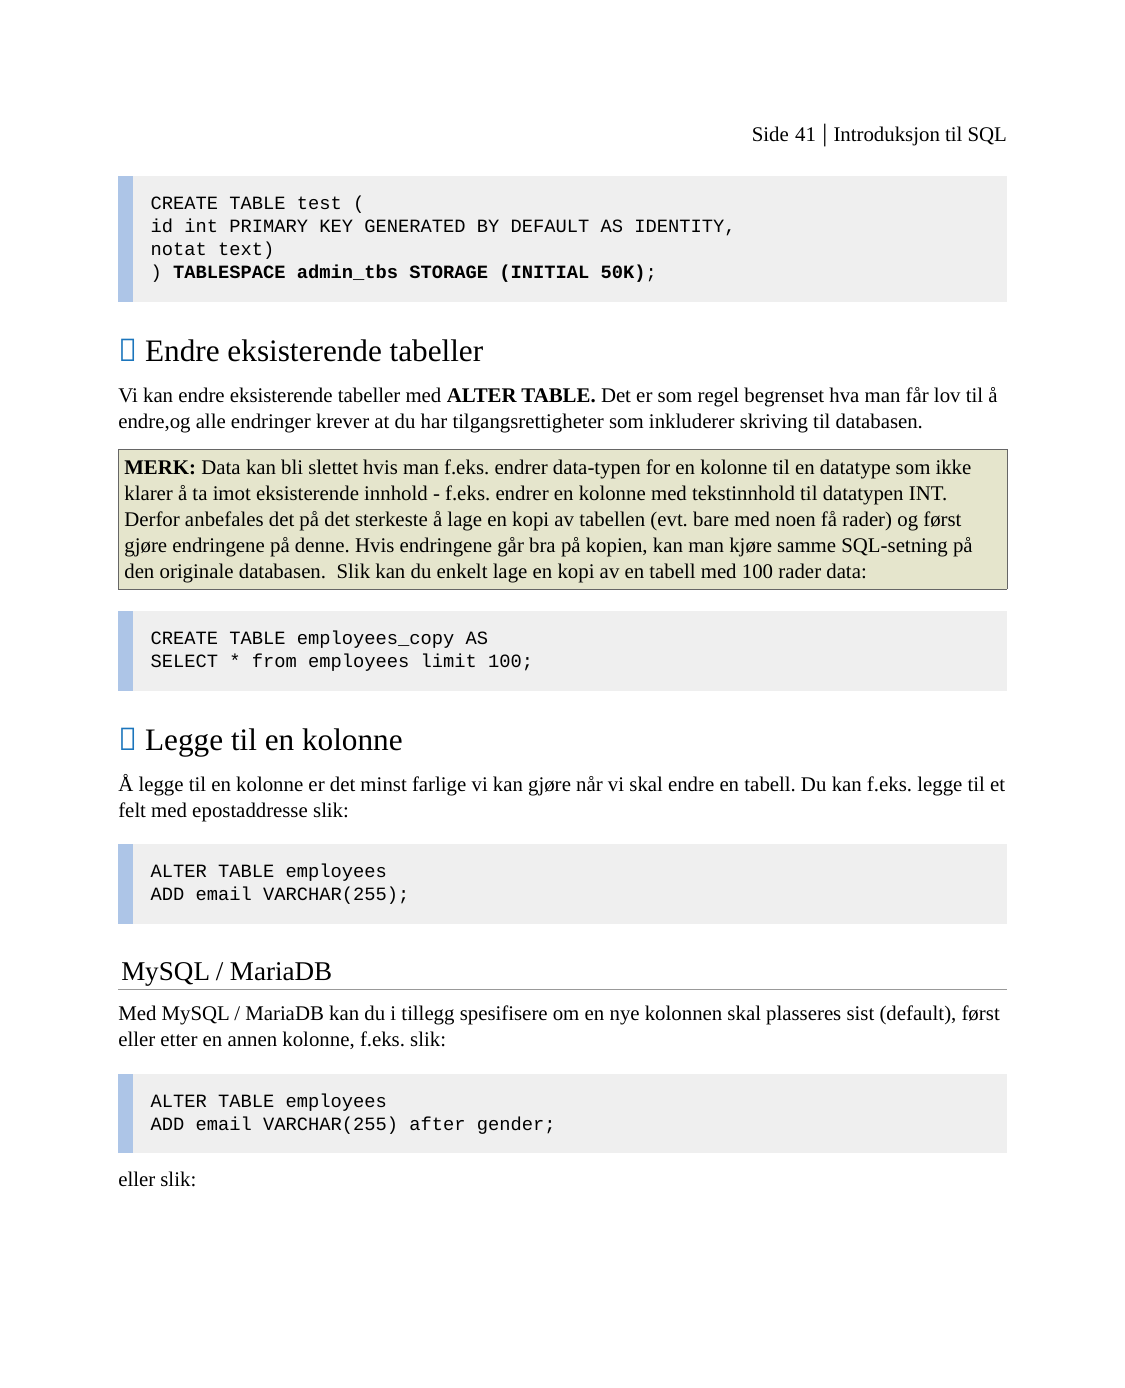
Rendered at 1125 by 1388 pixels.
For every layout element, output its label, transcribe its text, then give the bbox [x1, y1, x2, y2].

text ADD email VARCHAR(255) after gender; [133, 1097, 1007, 1153]
text CREATE TABLE employees_copy AS [133, 611, 1007, 634]
text Med MySQL / MariaDB kan du i tillegg spesifisere om en nye kolonnen skal plasseres sist (default), først eller etter en annen kolonne, f.eks. slik: [118, 1001, 1007, 1051]
subtitle MySQL / MariaDB [118, 952, 1007, 989]
text SELECT * from employees limit 100; [133, 634, 1007, 691]
text ALTER TABLE employees [133, 844, 1007, 867]
text CREATE TABLE test ( id int PRIMARY KEY GENERATED BY DEFAULT AS IDENTITY, notat text) ) TABLESPACE admin_tbs STORAGE (INITIAL 50K); [133, 176, 1007, 302]
text Å legge til en kolonne er det minst farlige vi kan gjøre når vi skal endre en tabell. Du kan f.eks. legge til et felt med epostaddresse slik: [118, 772, 1007, 822]
text Vi kan endre eksisterende tabeller med ALTER TABLE. Det er som regel begrenset hva man får lov til å endre,og alle endringer krever at du har tilgangsrettigheter som inkluderer skriving til databasen. [118, 383, 1007, 433]
subtitle  Legge til en kolonne [118, 717, 1007, 759]
subtitle  Endre eksisterende tabeller [118, 328, 1007, 370]
text ADD email VARCHAR(255); [133, 867, 1007, 924]
text eller slik: [118, 1167, 1007, 1191]
text MERK: Data kan bli slettet hvis man f.eks. endrer data-typen for en kolonne til en datatype som ikke klarer å ta imot eksisterende innhold - f.eks. endrer en kolonne med tekstinnhold til datatypen INT. Derfor anbefales det på det sterkeste å lage en kopi av tabellen (evt. bare med noen få rader) og først gjøre endringene på denne. Hvis endringene går bra på kopien, kan man kjøre samme SQL-setning på den originale databasen. Slik kan du enkelt lage en kopi av en tabell med 100 rader data: [119, 450, 1007, 589]
text ALTER TABLE employees [133, 1074, 1007, 1097]
